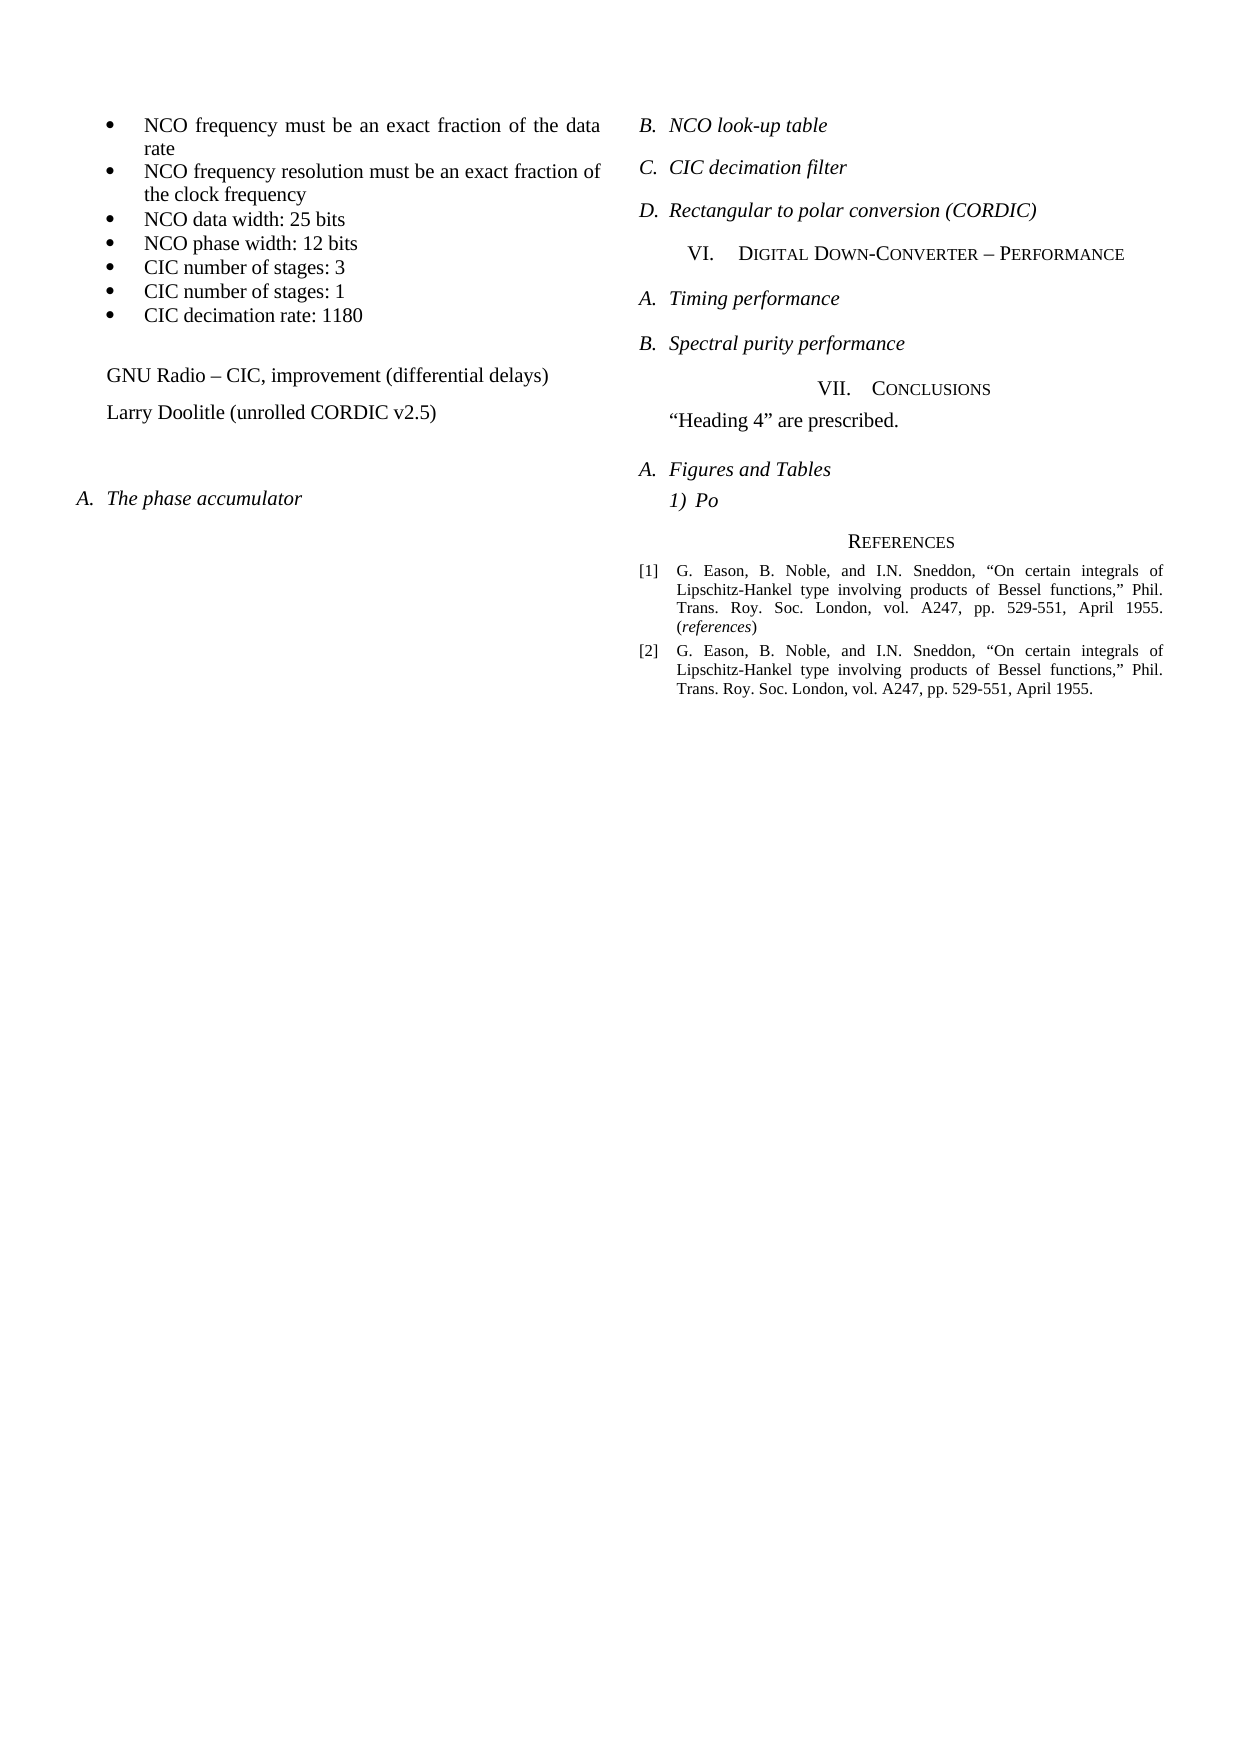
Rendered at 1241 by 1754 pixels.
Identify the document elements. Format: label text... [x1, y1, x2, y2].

subtitle Conclusions [639, 376, 1164, 400]
list CIC decimation rate: 1180 [106, 303, 601, 327]
subtitle Figures and Tables [639, 457, 1164, 481]
list NCO data width: 25 bits [106, 206, 601, 231]
list G. Eason, B. Noble, and I.N. Sneddon, “On certain integrals of Lipschitz-Hankel type involving products of Bessel functions,” Phil. Trans. Roy. Soc. London, vol. A247, pp. 529-551, April 1955. [639, 642, 1164, 698]
text “Heading 4” are prescribed. [639, 408, 1164, 432]
subtitle Timing performance [639, 286, 1164, 310]
list NCO phase width: 12 bits [106, 231, 601, 254]
subtitle CIC decimation filter [639, 155, 1164, 179]
subtitle Spectral purity performance [639, 331, 1164, 355]
list NCO frequency must be an exact fraction of the data rate [106, 112, 601, 159]
subtitle References [639, 529, 1164, 553]
text GNU Radio – CIC, improvement (differential delays) [76, 363, 601, 387]
subtitle The phase accumulator [76, 486, 601, 509]
list CIC number of stages: 1 [106, 279, 601, 303]
subtitle Rectangular to polar conversion (CORDIC) [639, 198, 1164, 222]
list G. Eason, B. Noble, and I.N. Sneddon, “On certain integrals of Lipschitz-Hankel type involving products of Bessel functions,” Phil. Trans. Roy. Soc. London, vol. A247, pp. 529-551, April 1955. (references) [639, 561, 1164, 636]
subtitle Po [639, 487, 1164, 512]
subtitle Digital Down-Converter – Performance [639, 241, 1164, 265]
list CIC number of stages: 3 [106, 254, 601, 279]
subtitle NCO look-up table [639, 112, 1164, 137]
text Larry Doolitle (unrolled CORDIC v2.5) [76, 400, 601, 424]
list NCO frequency resolution must be an exact fraction of the clock frequency [106, 159, 601, 206]
